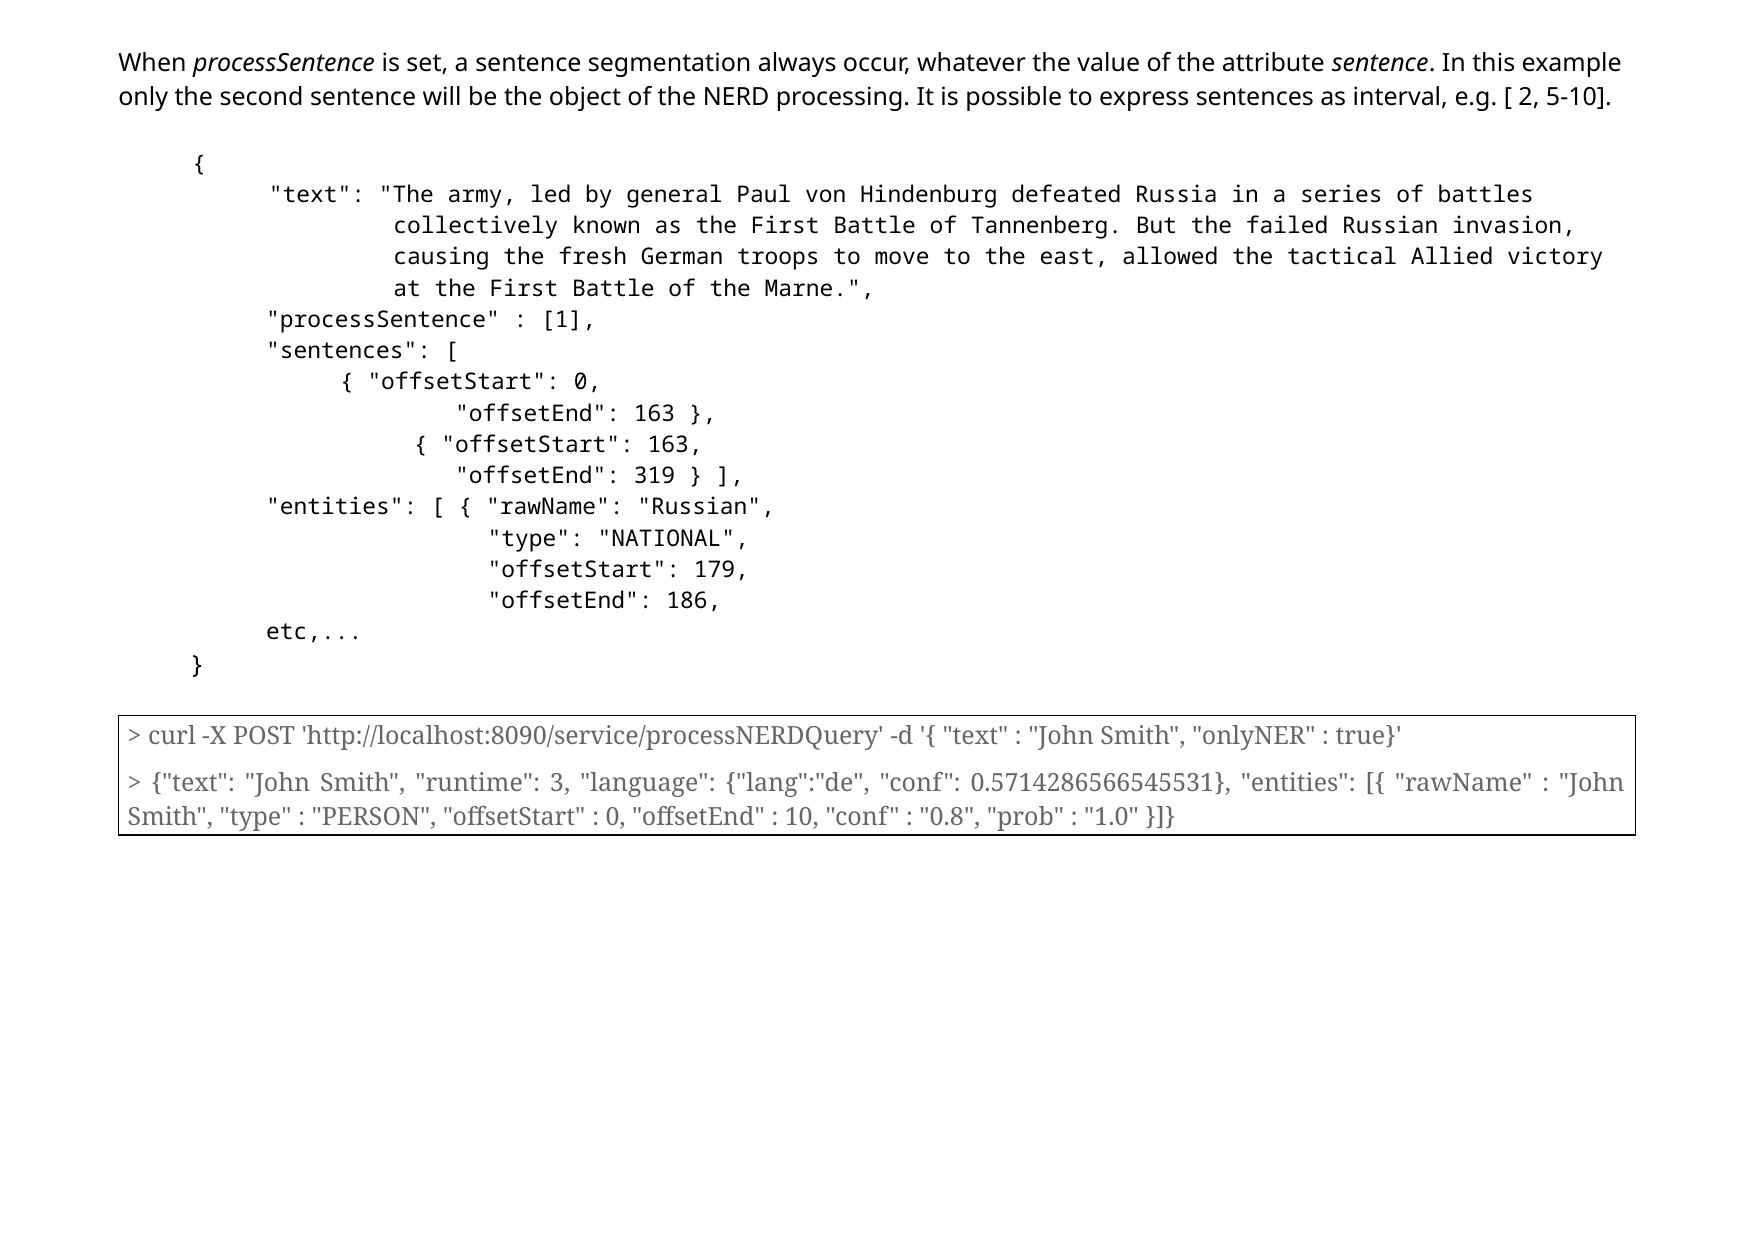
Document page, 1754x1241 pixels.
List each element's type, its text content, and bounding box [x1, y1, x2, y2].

text When processSentence is set, a sentence segmentation always occur, whatever the value of the attribute sentence. In this example only the second sentence will be the object of the NERD processing. It is possible to express sentences as interval, e.g. [ 2, 5-10]. [118, 44, 1636, 112]
text > {"text": "John Smith", "runtime": 3, "language": {"lang":"de", "conf": 0.5714286566545531}, "entities": [{ "rawName" : "John Smith", "type" : "PERSON", "offsetStart" : 0, "offsetEnd" : 10, "conf" : "0.8", "prob" : "1.0" }]} [119, 761, 1635, 834]
text "text": "The army, led by general Paul von Hindenburg defeated Russia in a series of battles collectively known as the First Battle of Tannenberg. But the failed Russian invasion, causing the fresh German troops to move to the east, allowed the tactical Allied victory at the First Battle of the Marne.", [269, 178, 1636, 303]
text etc,... [266, 615, 1636, 647]
text { "offsetStart": 163, [192, 428, 1636, 459]
text > curl -X POST 'http://localhost:8090/service/processNERDQuery' -d '{ "text" : "John Smith", "onlyNER" : true}' [119, 716, 1635, 752]
text "offsetEnd": 163 }, [192, 397, 1636, 428]
text "offsetEnd": 319 } ], [192, 459, 1636, 490]
text "offsetEnd": 186, [266, 584, 1636, 615]
text } [192, 647, 1636, 681]
text { "offsetStart": 0, [192, 365, 1636, 397]
text "offsetStart": 179, [266, 553, 1636, 584]
text "type": "NATIONAL", [266, 522, 1636, 553]
text "sentences": [ [192, 334, 1636, 365]
text "entities": [ { "rawName": "Russian", [266, 490, 1636, 522]
text { [192, 147, 1636, 178]
text "processSentence" : [1], [192, 303, 1636, 334]
